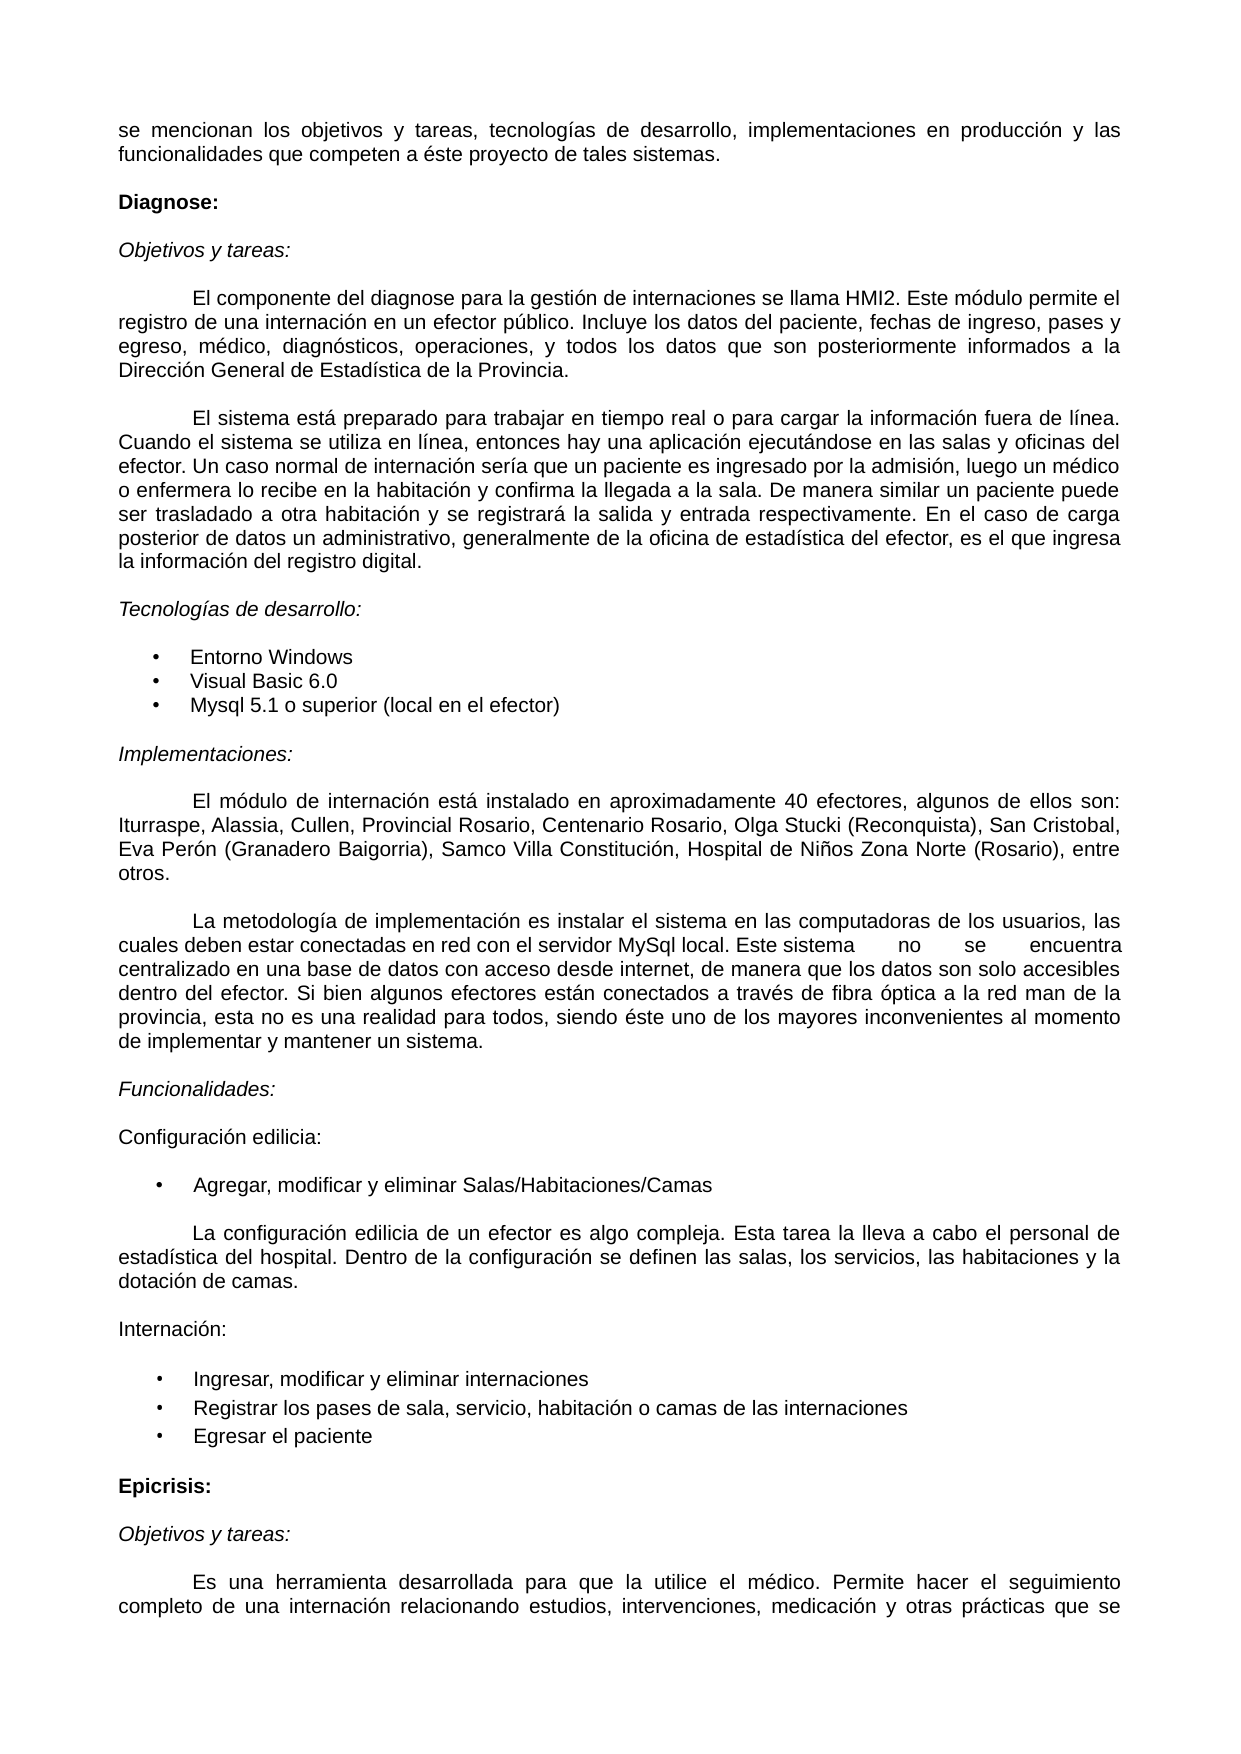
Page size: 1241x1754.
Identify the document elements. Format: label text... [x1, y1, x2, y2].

text Implementaciones: [118, 741, 1122, 765]
list Egresar el paciente [156, 1421, 1122, 1450]
list Entorno Windows [152, 645, 1122, 669]
text La metodología de implementación es instalar el sistema en las computadoras de los usuarios, las cuales deben estar conectadas en red con el servidor MySql local. Este sistema no se encuentra centralizado en una base de datos con acceso desde internet, de manera que los datos son solo accesibles dentro del efector. Si bien algunos efectores están conectados a través de fibra óptica a la red man de la provincia, esta no es una realidad para todos, siendo éste uno de los mayores inconvenientes al momento de implementar y mantener un sistema. [118, 909, 1122, 1053]
list Agregar, modificar y eliminar Salas/Habitaciones/Camas [156, 1173, 1122, 1197]
text Tecnologías de desarrollo: [118, 597, 1122, 621]
text Epicrisis: [118, 1474, 1122, 1498]
list Mysql 5.1 o superior (local en el efector) [152, 693, 1122, 717]
text Objetivos y tareas: [118, 1522, 1122, 1546]
text Diagnose: [118, 190, 1122, 214]
text Internación: [118, 1316, 1122, 1340]
text Funcionalidades: [118, 1077, 1122, 1101]
text El componente del diagnose para la gestión de internaciones se llama HMI2. Este módulo permite el registro de una internación en un efector público. Incluye los datos del paciente, fechas de ingreso, pases y egreso, médico, diagnósticos, operaciones, y todos los datos que son posteriormente informados a la Dirección General de Estadística de la Provincia. [118, 286, 1122, 382]
text La configuración edilicia de un efector es algo compleja. Esta tarea la lleva a cabo el personal de estadística del hospital. Dentro de la configuración se definen las salas, los servicios, las habitaciones y la dotación de camas. [118, 1221, 1122, 1292]
list Registrar los pases de sala, servicio, habitación o camas de las internaciones [156, 1393, 1122, 1421]
text El módulo de internación está instalado en aproximadamente 40 efectores, algunos de ellos son: Iturraspe, Alassia, Cullen, Provincial Rosario, Centenario Rosario, Olga Stucki (Reconquista), San Cristobal, Eva Perón (Granadero Baigorria), Samco Villa Constitución, Hospital de Niños Zona Norte (Rosario), entre otros. [118, 789, 1122, 885]
text Objetivos y tareas: [118, 238, 1122, 262]
text se mencionan los objetivos y tareas, tecnologías de desarrollo, implementaciones en producción y las funcionalidades que competen a éste proyecto de tales sistemas. [118, 118, 1122, 166]
text El sistema está preparado para trabajar en tiempo real o para cargar la información fuera de línea. Cuando el sistema se utiliza en línea, entonces hay una aplicación ejecutándose en las salas y oficinas del efector. Un caso normal de internación sería que un paciente es ingresado por la admisión, luego un médico o enfermera lo recibe en la habitación y confirma la llegada a la sala. De manera similar un paciente puede ser trasladado a otra habitación y se registrará la salida y entrada respectivamente. En el caso de carga posterior de datos un administrativo, generalmente de la oficina de estadística del efector, es el que ingresa la información del registro digital. [118, 406, 1122, 573]
list Ingresar, modificar y eliminar internaciones [156, 1364, 1122, 1393]
text Configuración edilicia: [118, 1125, 1122, 1149]
text Es una herramienta desarrollada para que la utilice el médico. Permite hacer el seguimiento completo de una internación relacionando estudios, intervenciones, medicación y otras prácticas que se [118, 1569, 1122, 1617]
list Visual Basic 6.0 [152, 669, 1122, 693]
